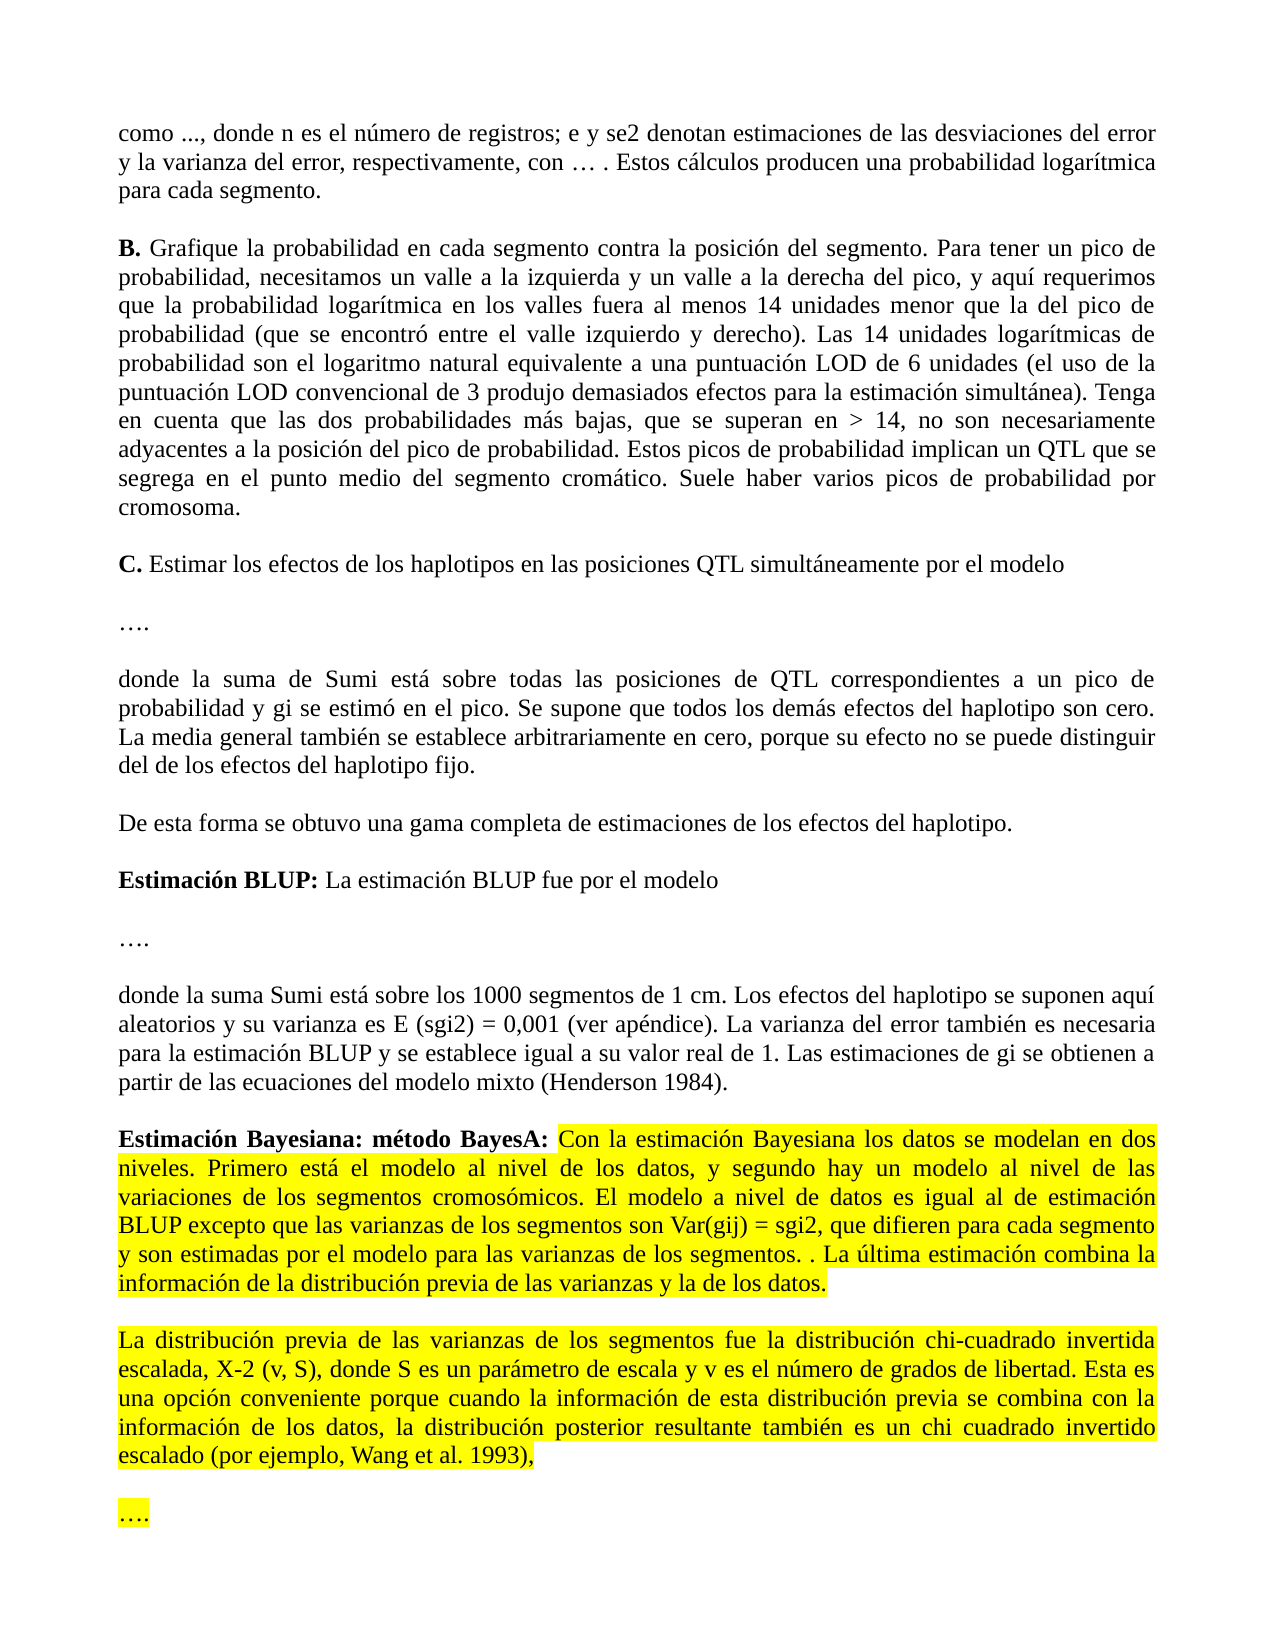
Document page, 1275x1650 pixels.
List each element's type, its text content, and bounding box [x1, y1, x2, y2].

text donde la suma de Sumi está sobre todas las posiciones de QTL correspondientes a un pico de probabilidad y gi se estimó en el pico. Se supone que todos los demás efectos del haplotipo son cero. La media general también se establece arbitrariamente en cero, porque su efecto no se puede distinguir del de los efectos del haplotipo fijo. [118, 664, 1157, 779]
text Estimación BLUP: La estimación BLUP fue por el modelo [118, 866, 1157, 894]
text donde la suma Sumi está sobre los 1000 segmentos de 1 cm. Los efectos del haplotipo se suponen aquí aleatorios y su varianza es E (sgi2) = 0,001 (ver apéndice). La varianza del error también es necesaria para la estimación BLUP y se establece igual a su valor real de 1. Las estimaciones de gi se obtienen a partir de las ecuaciones del modelo mixto (Henderson 1984). [118, 981, 1157, 1096]
text De esta forma se obtuvo una gama completa de estimaciones de los efectos del haplotipo. [118, 808, 1157, 837]
text Estimación Bayesiana: método BayesA: Con la estimación Bayesiana los datos se modelan en dos niveles. Primero está el modelo al nivel de los datos, y segundo hay un modelo al nivel de las variaciones de los segmentos cromosómicos. El modelo a nivel de datos es igual al de estimación BLUP excepto que las varianzas de los segmentos son Var(gij) = sgi2, que difieren para cada segmento y son estimadas por el modelo para las varianzas de los segmentos. . La última estimación combina la información de la distribución previa de las varianzas y la de los datos. [118, 1124, 1157, 1297]
text …. [118, 1498, 1157, 1527]
text C. Estimar los efectos de los haplotipos en las posiciones QTL simultáneamente por el modelo [118, 549, 1157, 578]
text …. [118, 923, 1157, 952]
text …. [118, 607, 1157, 636]
text como ..., donde n es el número de registros; e y se2 denotan estimaciones de las desviaciones del error y la varianza del error, respectivamente, con … . Estos cálculos producen una probabilidad logarítmica para cada segmento. [118, 118, 1157, 204]
text La distribución previa de las varianzas de los segmentos fue la distribución chi-cuadrado invertida escalada, X-2 (v, S), donde S es un parámetro de escala y v es el número de grados de libertad. Esta es una opción conveniente porque cuando la información de esta distribución previa se combina con la información de los datos, la distribución posterior resultante también es un chi cuadrado invertido escalado (por ejemplo, Wang et al. 1993), [118, 1326, 1157, 1469]
text B. Grafique la probabilidad en cada segmento contra la posición del segmento. Para tener un pico de probabilidad, necesitamos un valle a la izquierda y un valle a la derecha del pico, y aquí requerimos que la probabilidad logarítmica en los valles fuera al menos 14 unidades menor que la del pico de probabilidad (que se encontró entre el valle izquierdo y derecho). Las 14 unidades logarítmicas de probabilidad son el logaritmo natural equivalente a una puntuación LOD de 6 unidades (el uso de la puntuación LOD convencional de 3 produjo demasiados efectos para la estimación simultánea). Tenga en cuenta que las dos probabilidades más bajas, que se superan en > 14, no son necesariamente adyacentes a la posición del pico de probabilidad. Estos picos de probabilidad implican un QTL que se segrega en el punto medio del segmento cromático. Suele haber varios picos de probabilidad por cromosoma. [118, 233, 1157, 521]
